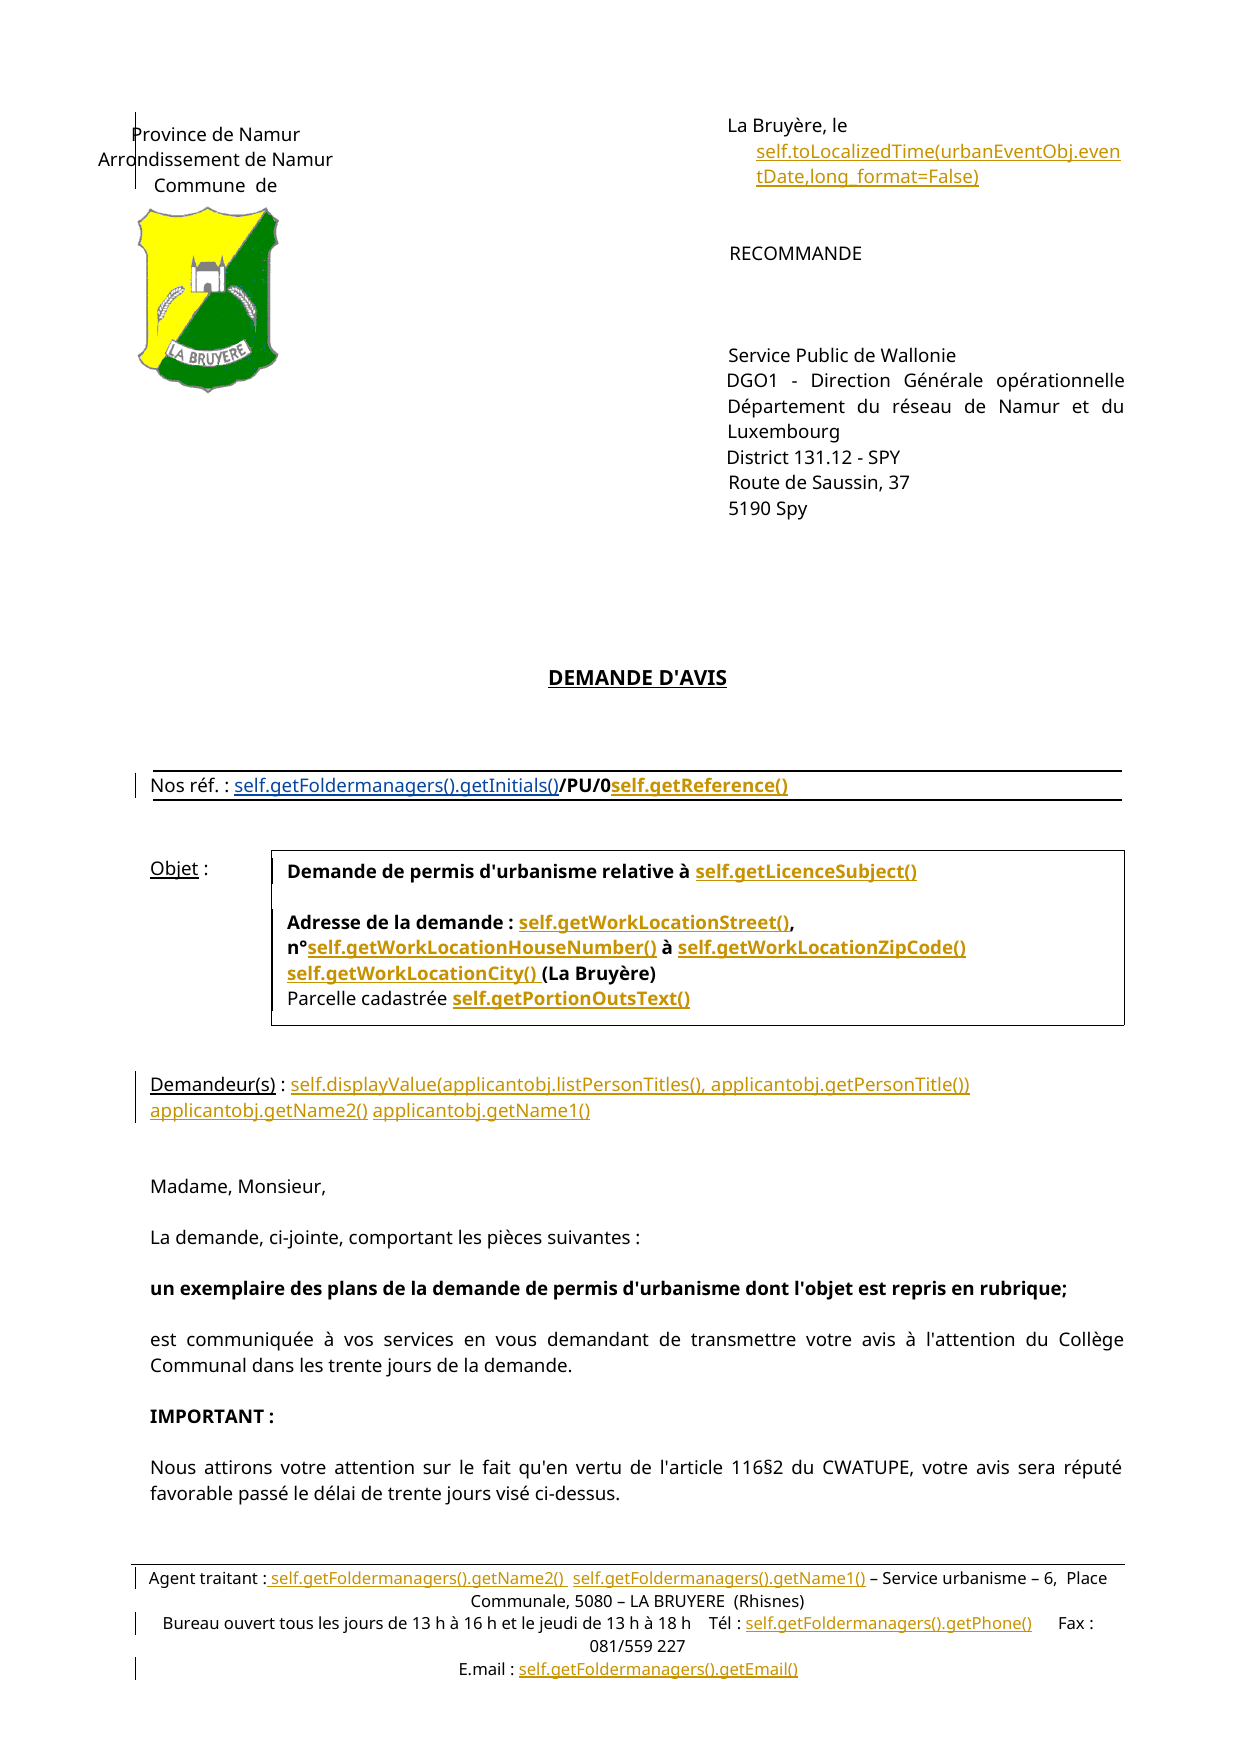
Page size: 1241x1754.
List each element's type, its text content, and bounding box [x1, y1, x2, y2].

text Madame, Monsieur, [150, 1173, 1125, 1199]
text Service Public de Wallonie [728, 342, 1125, 368]
text Adresse de la demande : self.getWorkLocationStreet(), n°self.getWorkLocationHouseNumber() à self.getWorkLocationZipCode() self.getWorkLocationCity() (La Bruyère) [287, 909, 1109, 986]
text Route de Saussin, 37 [728, 470, 1125, 495]
text Parcelle cadastrée self.getPortionOutsText() [287, 986, 1109, 1011]
text Nos réf. : self.getFoldermanagers().getInitials()/PU/0self.getReference() [150, 773, 1125, 798]
text un exemplaire des plans de la demande de permis d'urbanisme dont l'objet est repris en rubrique; [150, 1276, 1125, 1301]
text Nous attirons votre attention sur le fait qu'en vertu de l'article 116§2 du CWATUPE, votre avis sera réputé favorable passé le délai de trente jours visé ci-dessus. [150, 1454, 1125, 1505]
text DEMANDE D'AVIS [150, 663, 1125, 691]
text est communiquée à vos services en vous demandant de transmettre votre avis à l'attention du Collège Communal dans les trente jours de la demande. [150, 1327, 1125, 1378]
text 5190 Spy [728, 495, 1125, 521]
text Demande de permis d'urbanisme relative à self.getLicenceSubject() [287, 858, 1109, 883]
text DGO1 - Direction Générale opérationnelle Département du réseau de Namur et du Luxembourg [726, 368, 1125, 444]
picture [131, 200, 284, 399]
text Objet : [150, 856, 271, 881]
text District 131.12 - SPY [726, 444, 1125, 470]
text IMPORTANT : [150, 1403, 1125, 1429]
text La Bruyère, le self.toLocalizedTime(urbanEventObj.eventDate,long_format=False) [727, 112, 1125, 189]
text RECOMMANDE [581, 240, 1125, 266]
text Demandeur(s) : self.displayValue(applicantobj.listPersonTitles(), applicantobj.getPersonTitle()) applicantobj.getName2() applicantobj.getName1() [150, 1071, 1125, 1122]
text La demande, ci-jointe, comportant les pièces suivantes : [150, 1224, 1125, 1250]
